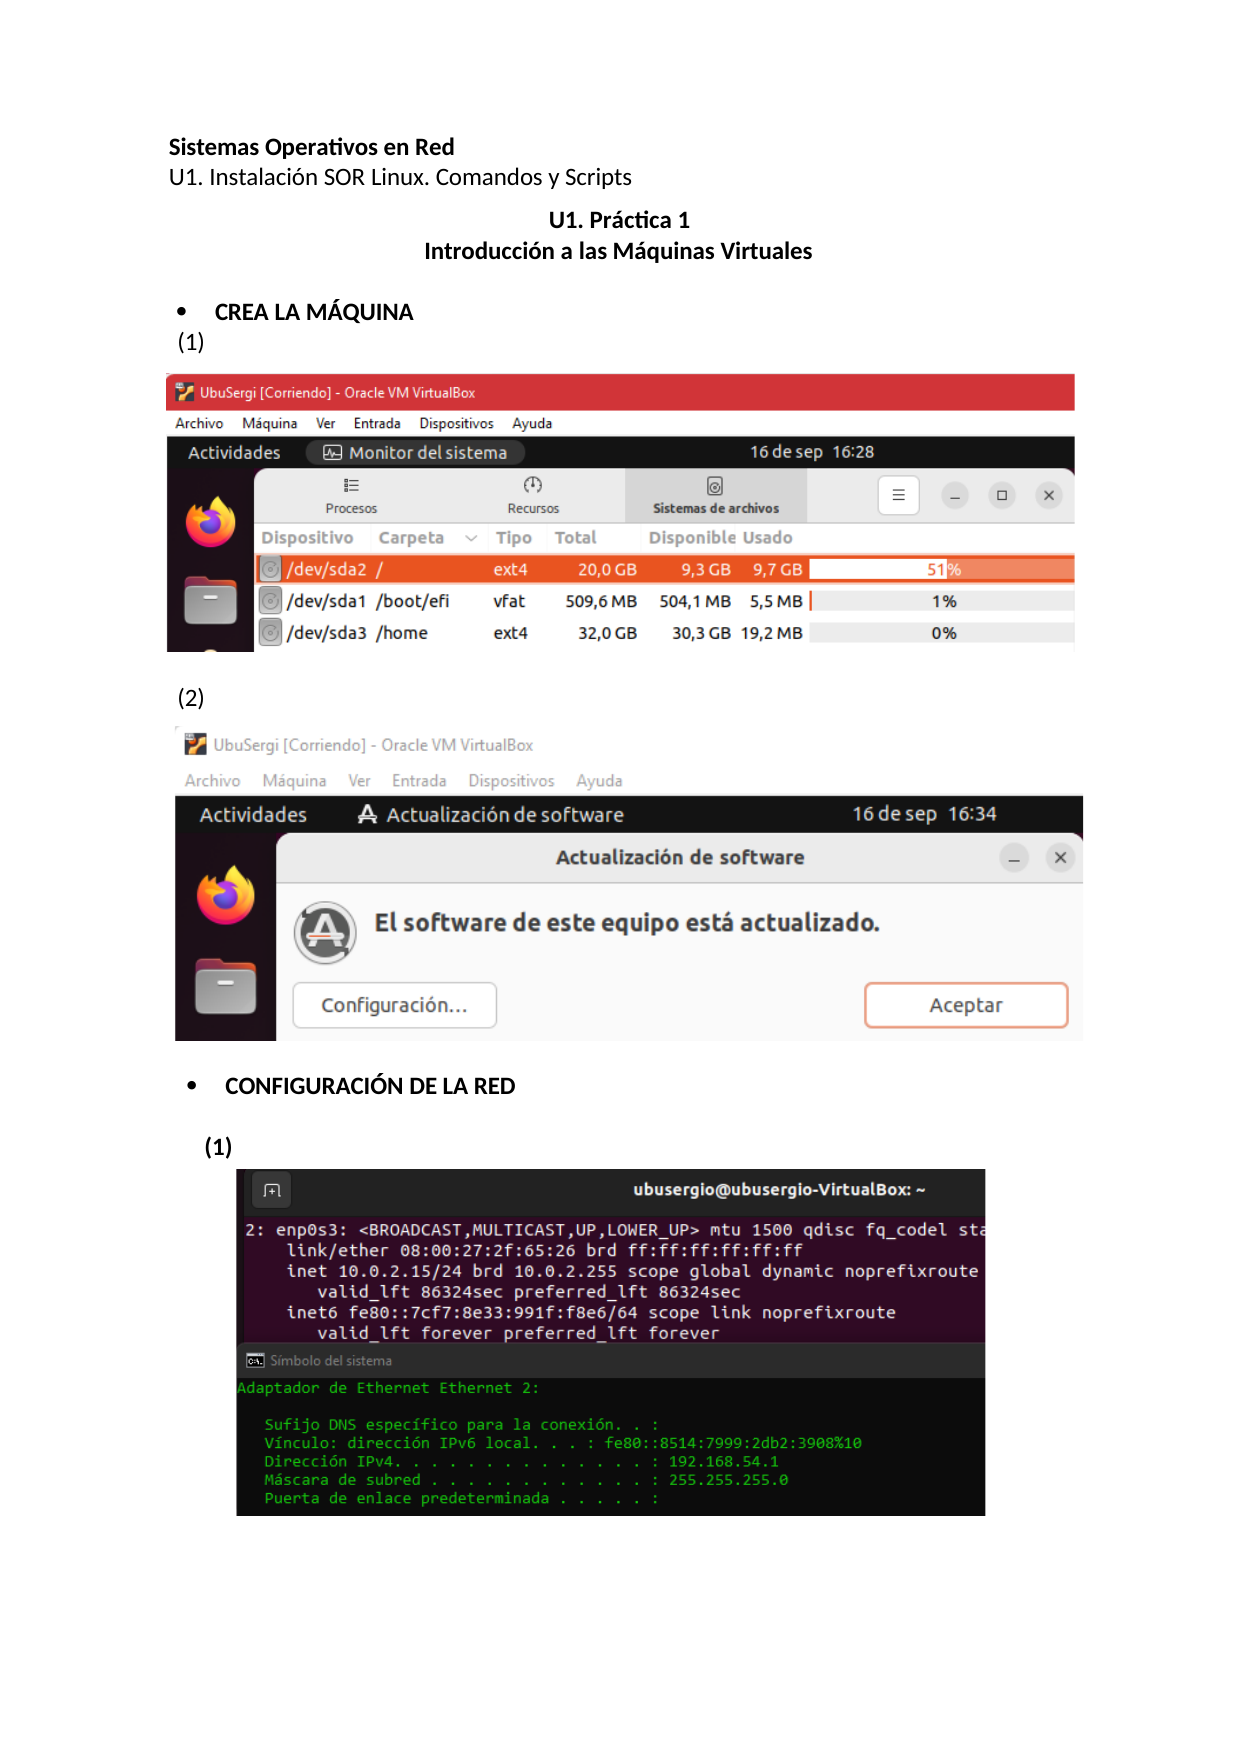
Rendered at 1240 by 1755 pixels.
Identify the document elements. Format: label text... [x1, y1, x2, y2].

picture [174, 726, 1084, 1041]
text U1. Instalación SOR Linux. Comandos y Scripts [169, 161, 1075, 192]
list CREA LA MÁQUINA [177, 296, 1075, 326]
list CONFIGURACIÓN DE LA RED [187, 1070, 1075, 1101]
text Sistemas Operativos en Red [169, 133, 1075, 161]
picture [236, 1169, 986, 1516]
subtitle U1. Práctica 1 Introducción a las Máquinas Virtuales [424, 205, 819, 266]
picture [166, 373, 1075, 652]
